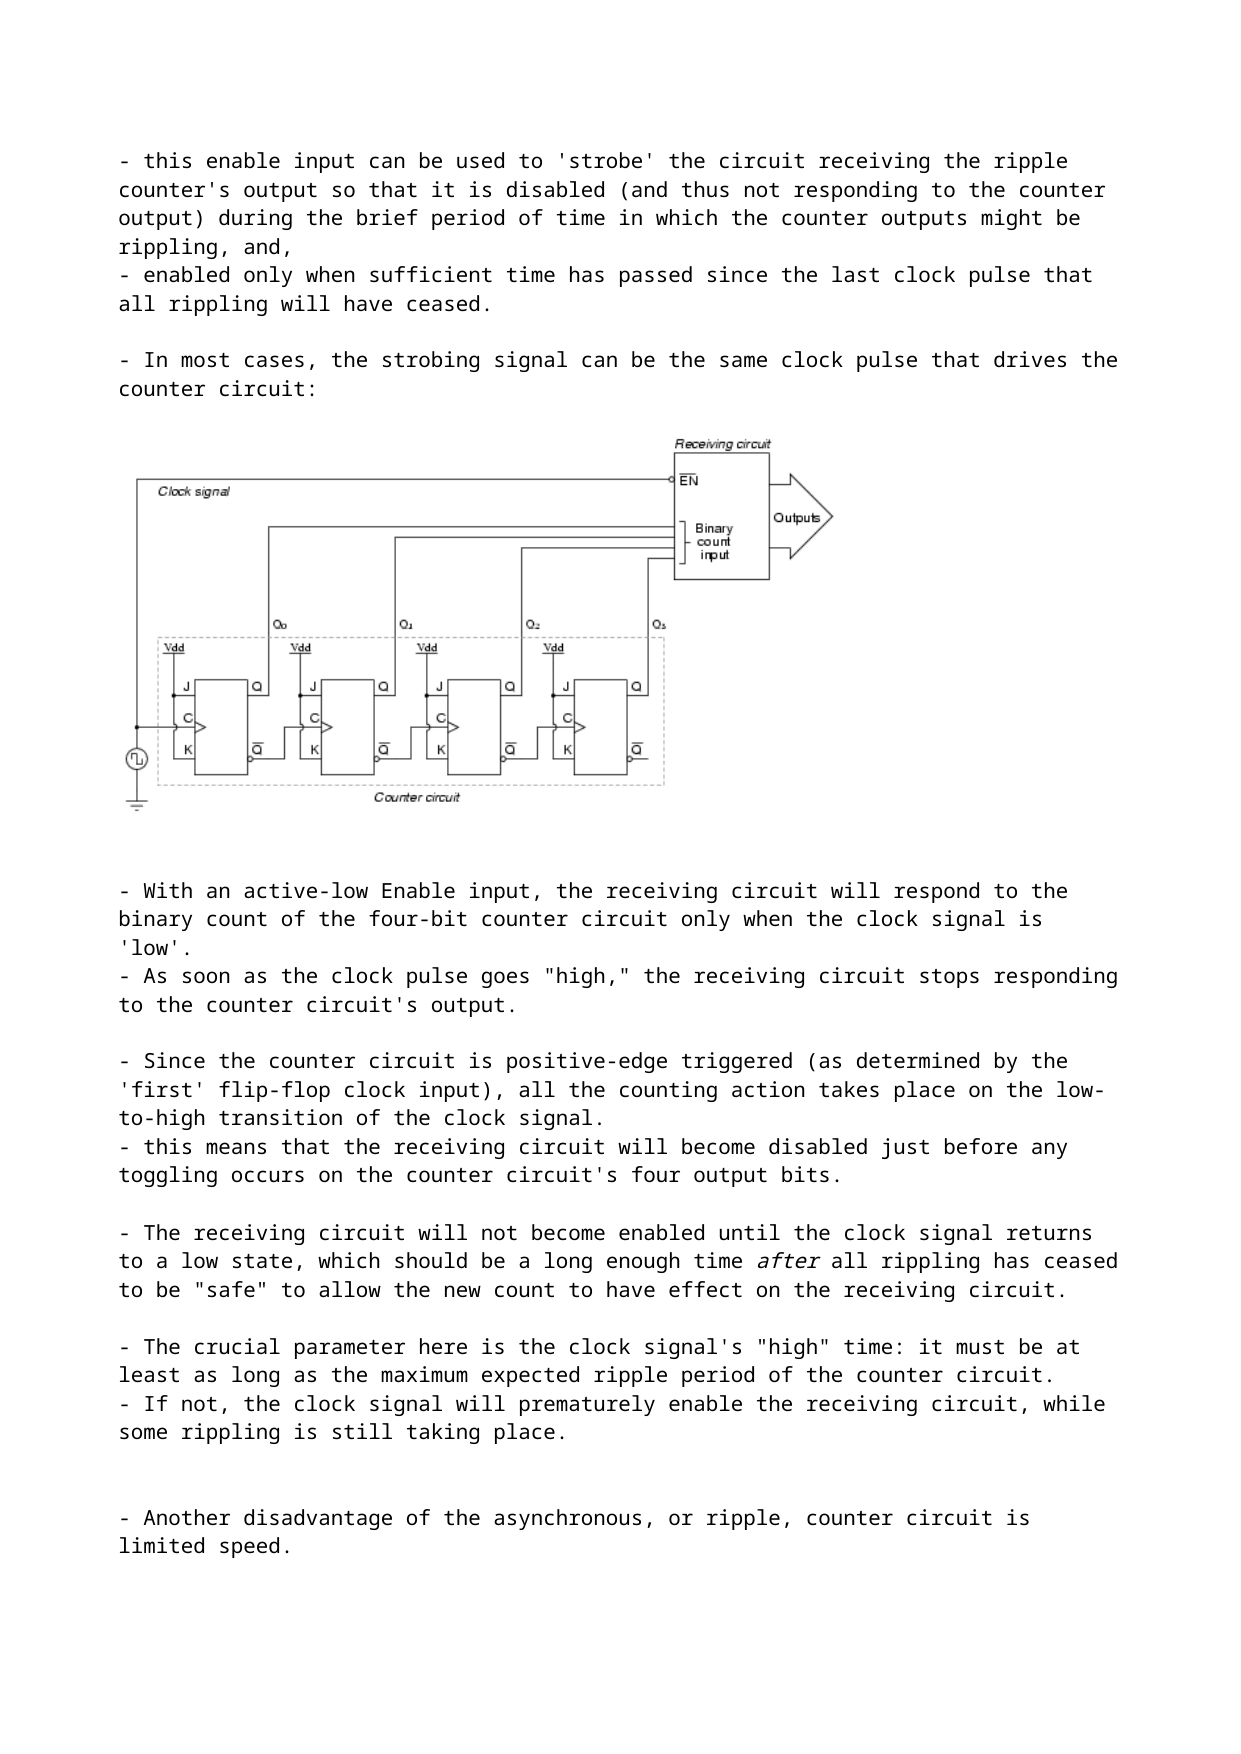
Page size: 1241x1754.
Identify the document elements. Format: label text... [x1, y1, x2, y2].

text - With an active-low Enable input, the receiving circuit will respond to the binary count of the four-bit counter circuit only when the clock signal is 'low'. [118, 876, 1122, 961]
text - this enable input can be used to 'strobe' the circuit receiving the ripple counter's output so that it is disabled (and thus not responding to the counter output) during the brief period of time in which the counter outputs might be rippling, and, [118, 147, 1122, 260]
text - The crucial parameter here is the clock signal's "high" time: it must be at least as long as the maximum expected ripple period of the counter circuit. [118, 1332, 1122, 1389]
picture [118, 431, 840, 819]
text - In most cases, the strobing signal can be the same clock pulse that drives the counter circuit: [118, 346, 1122, 402]
text - As soon as the clock pulse goes "high," the receiving circuit stops responding to the counter circuit's output. [118, 961, 1122, 1018]
text - Another disadvantage of the asynchronous, or ripple, counter circuit is limited speed. [118, 1503, 1122, 1559]
text - The receiving circuit will not become enabled until the clock signal returns to a low state, which should be a long enough time after all rippling has ceased to be "safe" to allow the new count to have effect on the receiving circuit. [118, 1218, 1122, 1303]
text - Since the counter circuit is positive-edge triggered (as determined by the 'first' flip-flop clock input), all the counting action takes place on the low-to-high transition of the clock signal. [118, 1047, 1122, 1132]
text - enabled only when sufficient time has passed since the last clock pulse that all rippling will have ceased. [118, 260, 1122, 317]
text - If not, the clock signal will prematurely enable the receiving circuit, while some rippling is still taking place. [118, 1389, 1122, 1446]
text - this means that the receiving circuit will become disabled just before any toggling occurs on the counter circuit's four output bits. [118, 1132, 1122, 1189]
